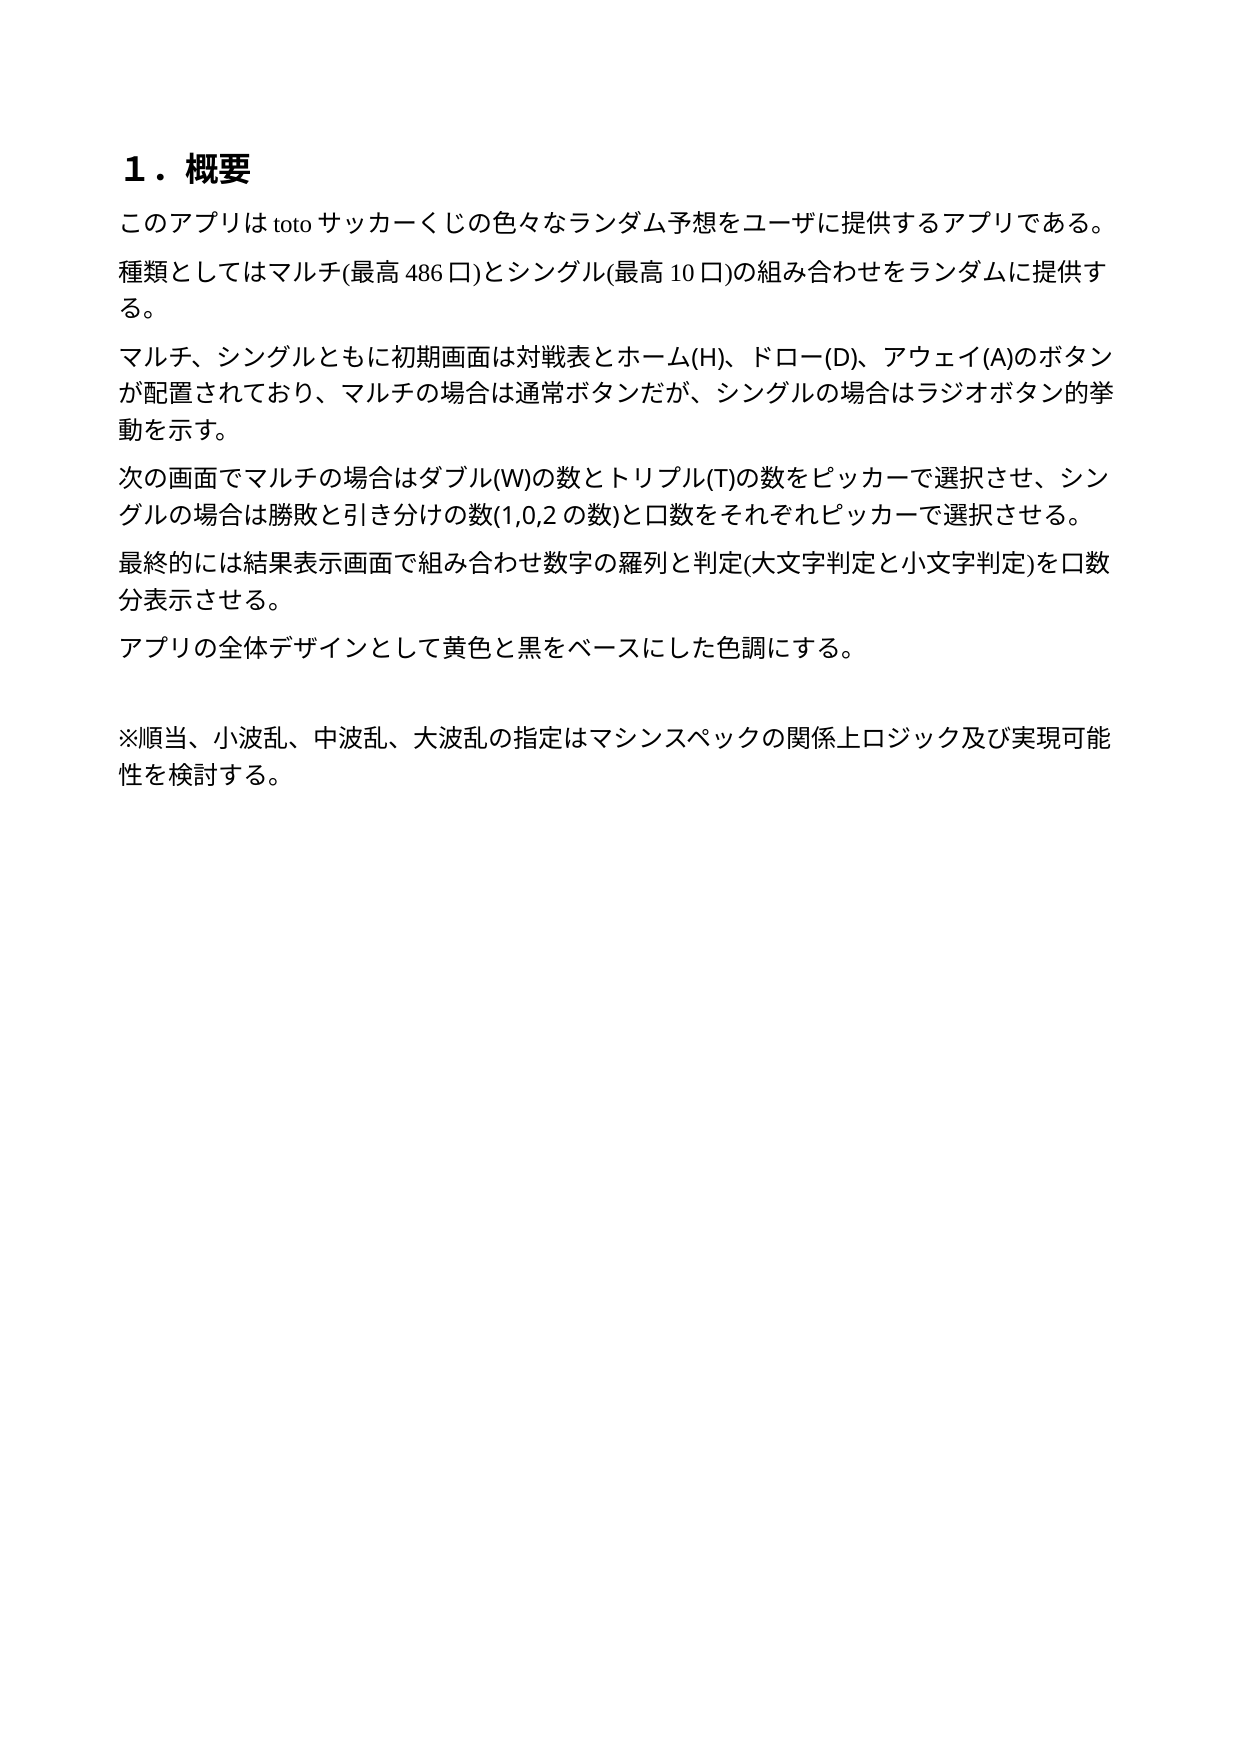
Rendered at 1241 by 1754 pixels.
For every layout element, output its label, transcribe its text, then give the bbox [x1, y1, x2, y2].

text 最終的には結果表示画面で組み合わせ数字の羅列と判定(大文字判定と小文字判定)を口数分表示させる。 [118, 544, 1122, 616]
subtitle １．概要 [118, 143, 1122, 191]
text マルチ、シングルともに初期画面は対戦表とホーム(H)、ドロー(D)、アウェイ(A)のボタンが配置されており、マルチの場合は通常ボタンだが、シングルの場合はラジオボタン的挙動を示す。 [118, 338, 1122, 446]
text ※順当、小波乱、中波乱、大波乱の指定はマシンスペックの関係上ロジック及び実現可能性を検討する。 [118, 719, 1122, 791]
text このアプリはtotoサッカーくじの色々なランダム予想をユーザに提供するアプリである。 [118, 204, 1122, 240]
text 次の画面でマルチの場合はダブル(W)の数とトリプル(T)の数をピッカーで選択させ、シングルの場合は勝敗と引き分けの数(1,0,2の数)と口数をそれぞれピッカーで選択させる。 [118, 459, 1122, 531]
text 種類としてはマルチ(最高486口)とシングル(最高10口)の組み合わせをランダムに提供する。 [118, 253, 1122, 325]
text アプリの全体デザインとして黄色と黒をベースにした色調にする。 [118, 629, 1122, 665]
